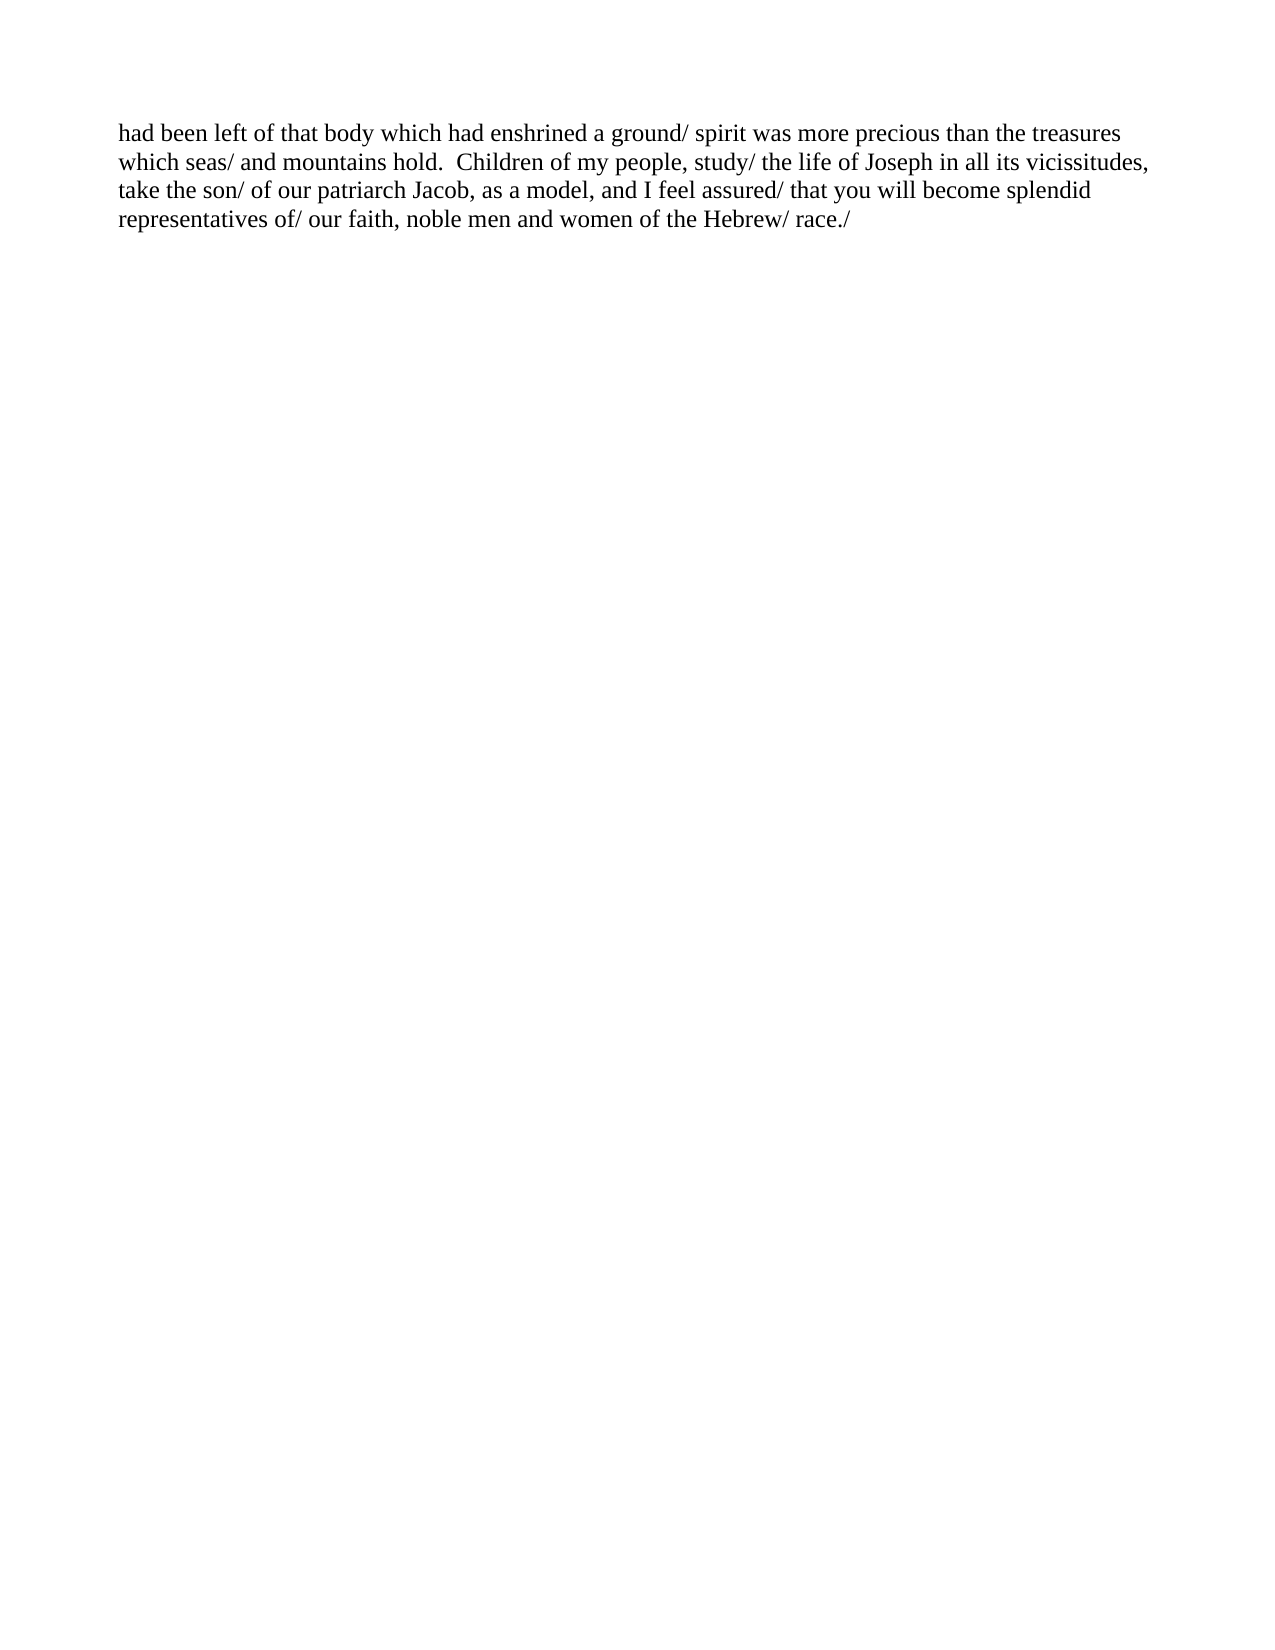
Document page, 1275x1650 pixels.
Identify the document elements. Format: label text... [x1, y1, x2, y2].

text had been left of that body which had enshrined a ground/ spirit was more precious than the treasures which seas/ and mountains hold. Children of my people, study/ the life of Joseph in all its vicissitudes, take the son/ of our patriarch Jacob, as a model, and I feel assured/ that you will become splendid representatives of/ our faith, noble men and women of the Hebrew/ race./ [118, 118, 1157, 233]
